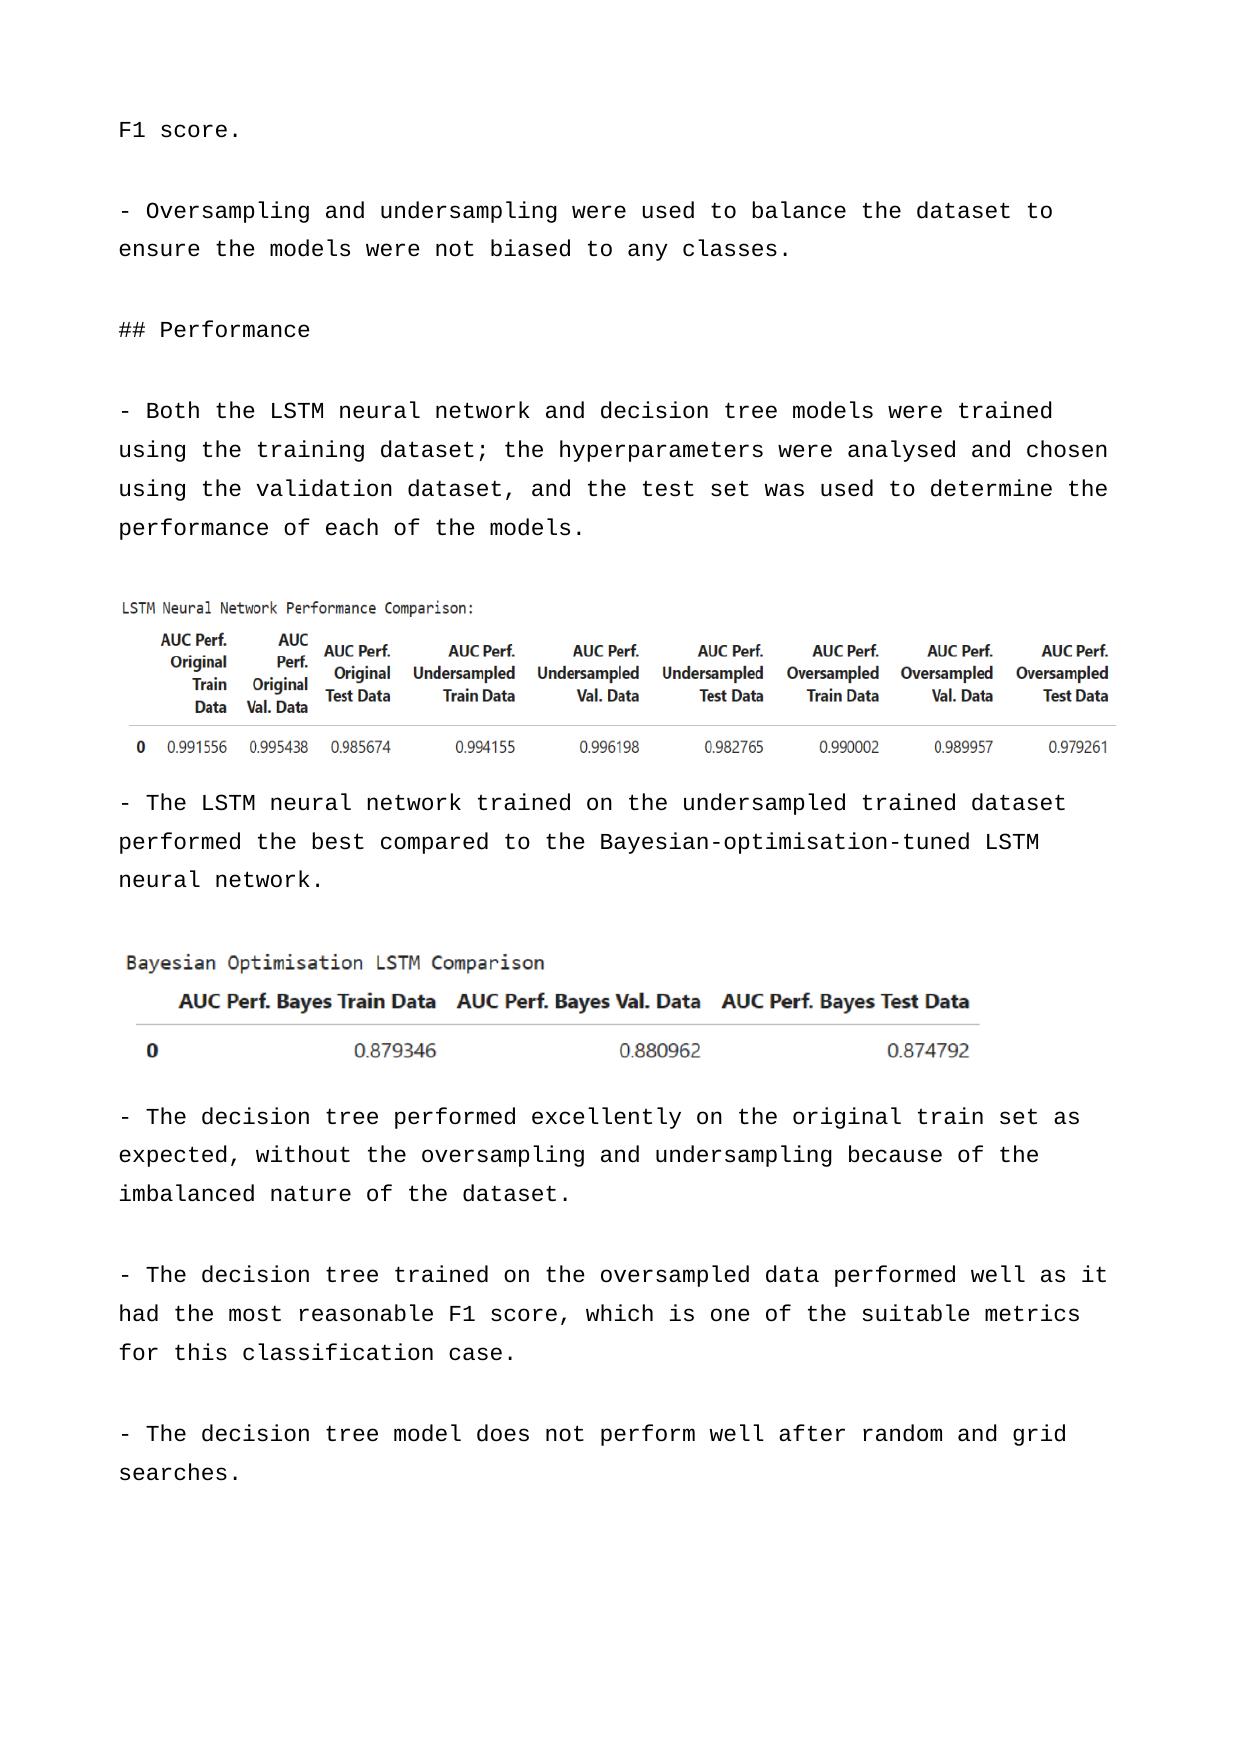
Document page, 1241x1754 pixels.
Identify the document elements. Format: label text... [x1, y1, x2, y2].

text ## Performance [118, 319, 1122, 344]
text - Both the LSTM neural network and decision tree models were trained using the training dataset; the hyperparameters were analysed and chosen using the validation dataset, and the test set was used to determine the performance of each of the models. [118, 399, 1122, 542]
text F1 score. [118, 118, 1122, 144]
text - The decision tree model does not perform well after random and grid searches. [118, 1422, 1122, 1487]
text - The decision tree trained on the oversampled data performed well as it had the most reasonable F1 score, which is one of the suitable metrics for this classification case. [118, 1263, 1122, 1367]
text - The decision tree performed excellently on the original train set as expected, without the oversampling and undersampling because of the imbalanced nature of the dataset. [118, 1105, 1122, 1209]
text - The LSTM neural network trained on the undersampled trained dataset performed the best compared to the Bayesian-optimisation-tuned LSTM neural network. [118, 597, 1122, 895]
text - Oversampling and undersampling were used to balance the dataset to ensure the models were not biased to any classes. [118, 199, 1122, 264]
